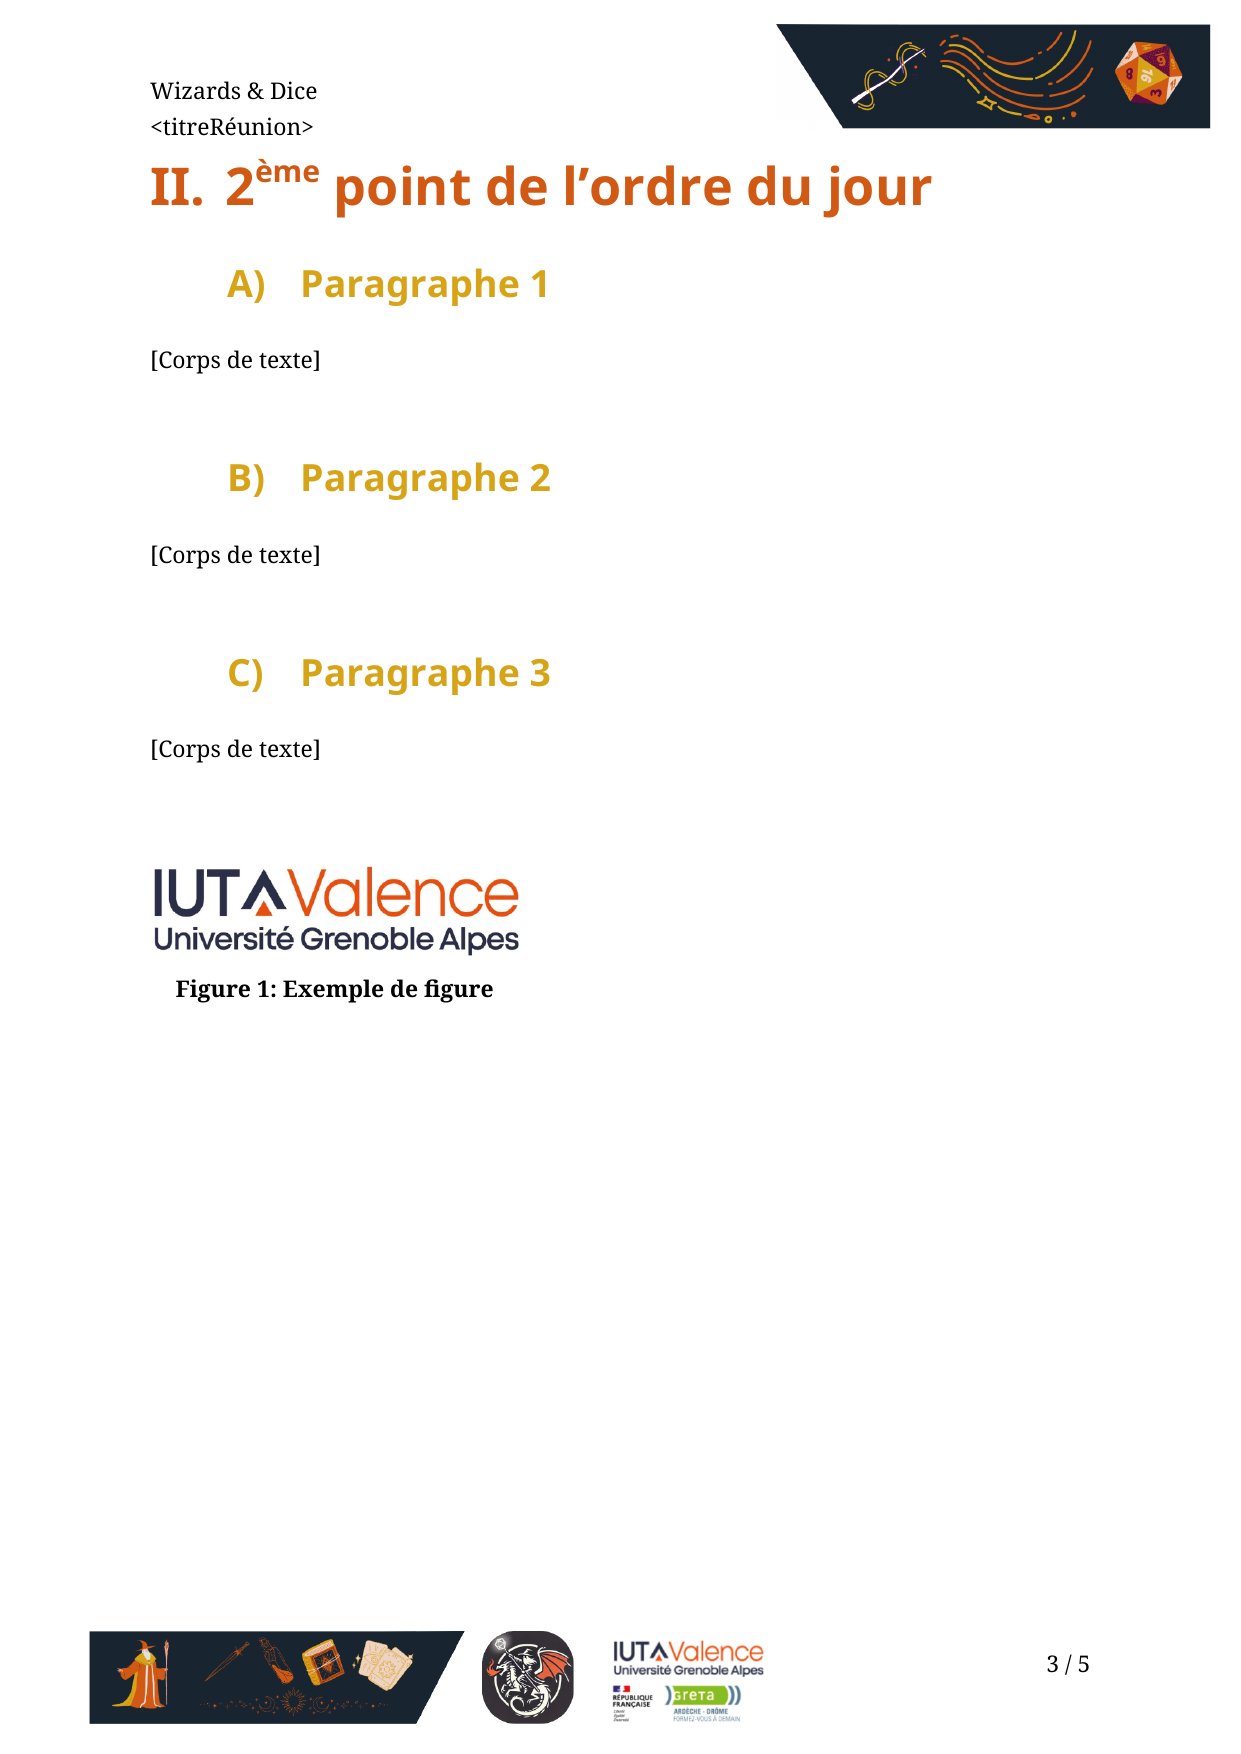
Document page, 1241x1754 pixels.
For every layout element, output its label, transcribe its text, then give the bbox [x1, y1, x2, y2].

text Figure 1: Exemple de figure [150, 956, 519, 1004]
picture [150, 864, 519, 956]
picture [771, 21, 1218, 131]
subtitle Paragraphe 3 [227, 646, 1090, 697]
picture [81, 1620, 788, 1733]
subtitle 2ème point de l’ordre du jour [150, 150, 1090, 221]
text [Corps de texte] [150, 344, 1090, 375]
text [150, 854, 519, 864]
text [Corps de texte] [150, 733, 1090, 765]
text [Corps de texte] [150, 539, 1090, 570]
subtitle Paragraphe 1 [227, 257, 1090, 308]
subtitle Paragraphe 2 [227, 452, 1090, 503]
